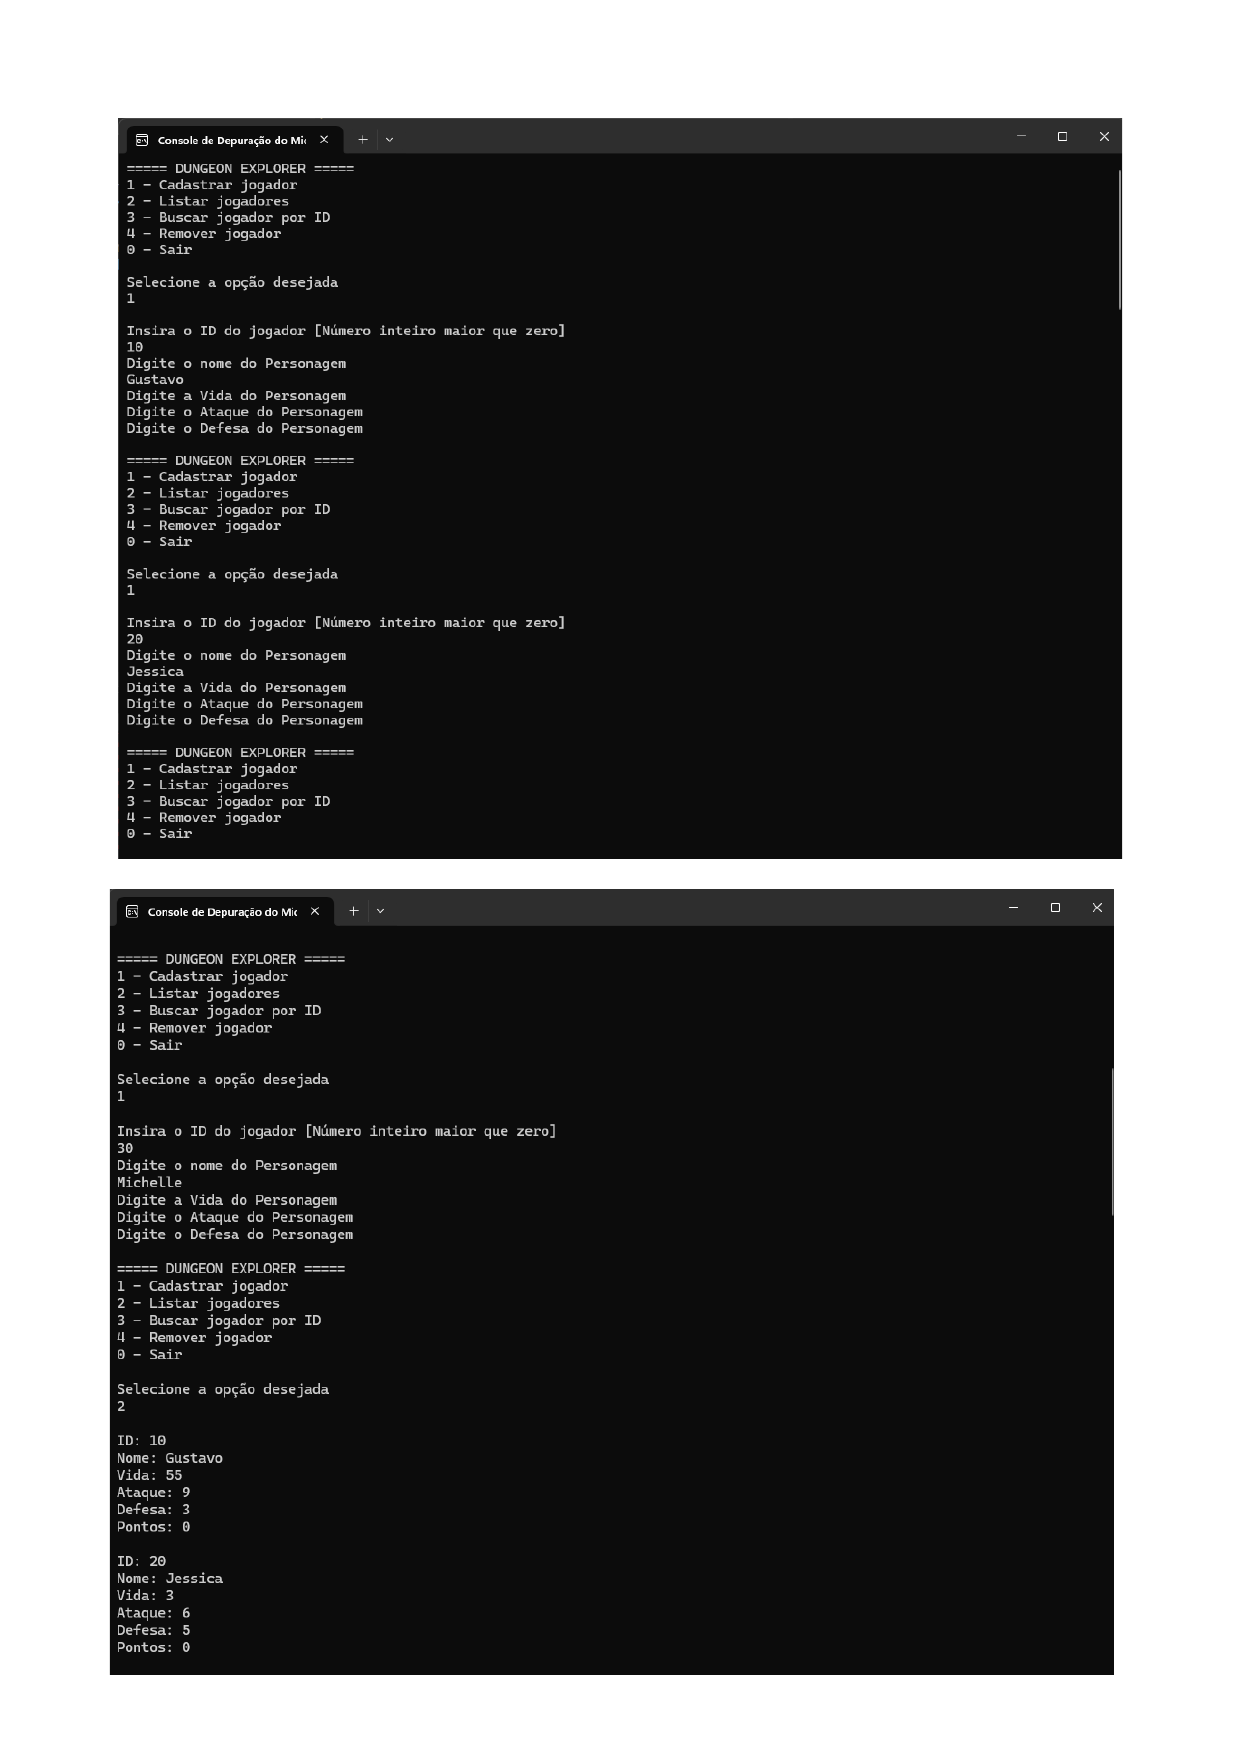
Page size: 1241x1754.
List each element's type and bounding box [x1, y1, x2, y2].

picture [118, 118, 1123, 859]
picture [109, 889, 1114, 1675]
